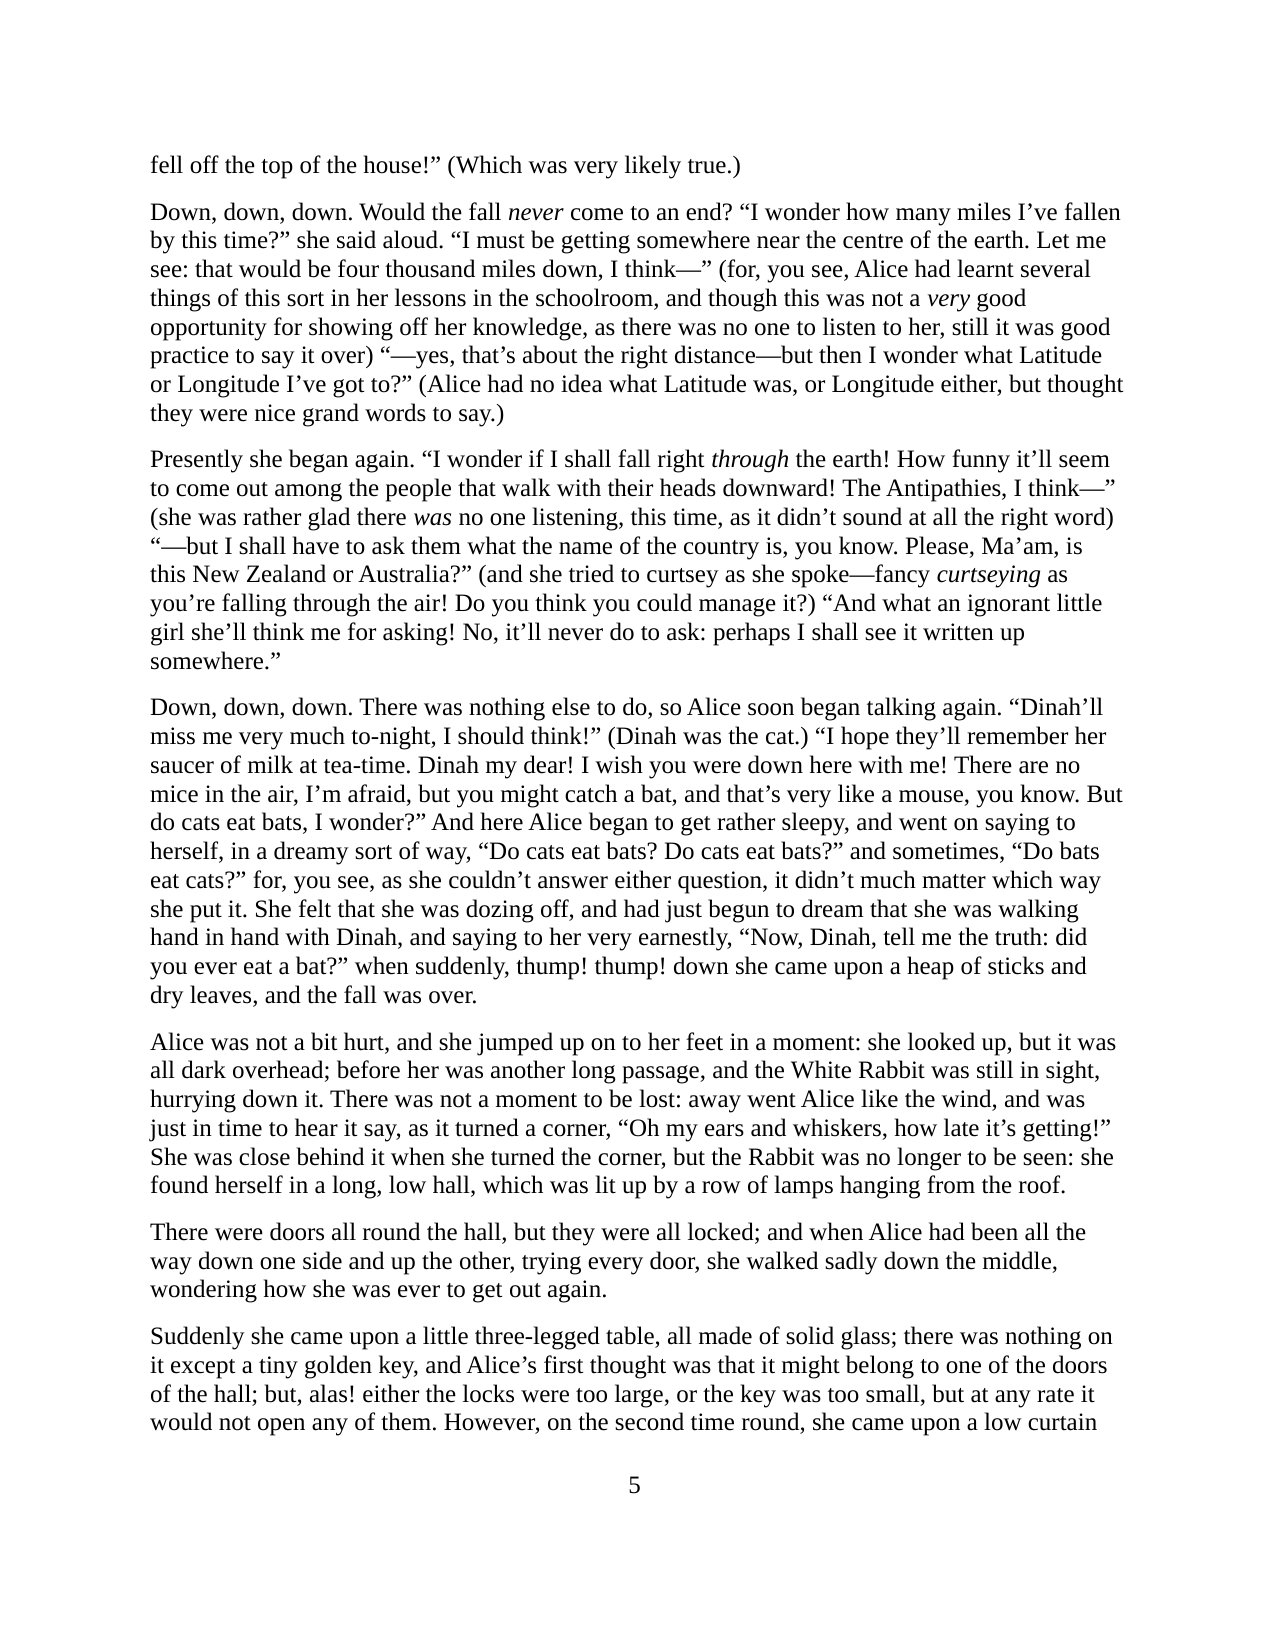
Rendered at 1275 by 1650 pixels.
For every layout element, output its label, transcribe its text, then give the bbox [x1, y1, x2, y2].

text Alice was not a bit hurt, and she jumped up on to her feet in a moment: she looked up, but it was all dark overhead; before her was another long passage, and the White Rabbit was still in sight, hurrying down it. There was not a moment to be lost: away went Alice like the wind, and was just in time to hear it say, as it turned a corner, “Oh my ears and whiskers, how late it’s getting!” She was close behind it when she turned the corner, but the Rabbit was no longer to be seen: she found herself in a long, low hall, which was lit up by a row of lamps hanging from the roof. [150, 1027, 1125, 1199]
text Suddenly she came upon a little three-legged table, all made of solid glass; there was nothing on it except a tiny golden key, and Alice’s first thought was that it might belong to one of the doors of the hall; but, alas! either the locks were too large, or the key was too small, but at any rate it would not open any of them. However, on the second time round, she came upon a low curtain [150, 1321, 1125, 1436]
text Presently she began again. “I wonder if I shall fall right through the earth! How funny it’ll seem to come out among the people that walk with their heads downward! The Antipathies, I think—” (she was rather glad there was no one listening, this time, as it didn’t sound at all the right word) “—but I shall have to ask them what the name of the country is, you know. Please, Ma’am, is this New Zealand or Australia?” (and she tried to curtsey as she spoke—fancy curtseying as you’re falling through the air! Do you think you could manage it?) “And what an ignorant little girl she’ll think me for asking! No, it’ll never do to ask: perhaps I shall see it written up somewhere.” [150, 444, 1125, 674]
text Down, down, down. There was nothing else to do, so Alice soon began talking again. “Dinah’ll miss me very much to-night, I should think!” (Dinah was the cat.) “I hope they’ll remember her saucer of milk at tea-time. Dinah my dear! I wish you were down here with me! There are no mice in the air, I’m afraid, but you might catch a bat, and that’s very like a mouse, you know. But do cats eat bats, I wonder?” And here Alice began to get rather sleepy, and went on saying to herself, in a dreamy sort of way, “Do cats eat bats? Do cats eat bats?” and sometimes, “Do bats eat cats?” for, you see, as she couldn’t answer either question, it didn’t much matter which way she put it. She felt that she was dozing off, and had just begun to dream that she was walking hand in hand with Dinah, and saying to her very earnestly, “Now, Dinah, tell me the truth: did you ever eat a bat?” when suddenly, thump! thump! down she came upon a heap of sticks and dry leaves, and the fall was over. [150, 692, 1125, 1009]
text There were doors all round the hall, but they were all locked; and when Alice had been all the way down one side and up the other, trying every door, she walked sadly down the middle, wondering how she was ever to get out again. [150, 1217, 1125, 1303]
text fell off the top of the house!” (Which was very likely true.) [150, 150, 1125, 179]
text Down, down, down. Would the fall never come to an end? “I wonder how many miles I’ve fallen by this time?” she said aloud. “I must be getting somewhere near the centre of the earth. Let me see: that would be four thousand miles down, I think—” (for, you see, Alice had learnt several things of this sort in her lessons in the schoolroom, and though this was not a very good opportunity for showing off her knowledge, as there was no one to listen to her, still it was good practice to say it over) “—yes, that’s about the right distance—but then I wonder what Latitude or Longitude I’ve got to?” (Alice had no idea what Latitude was, or Longitude either, but thought they were nice grand words to say.) [150, 197, 1125, 427]
